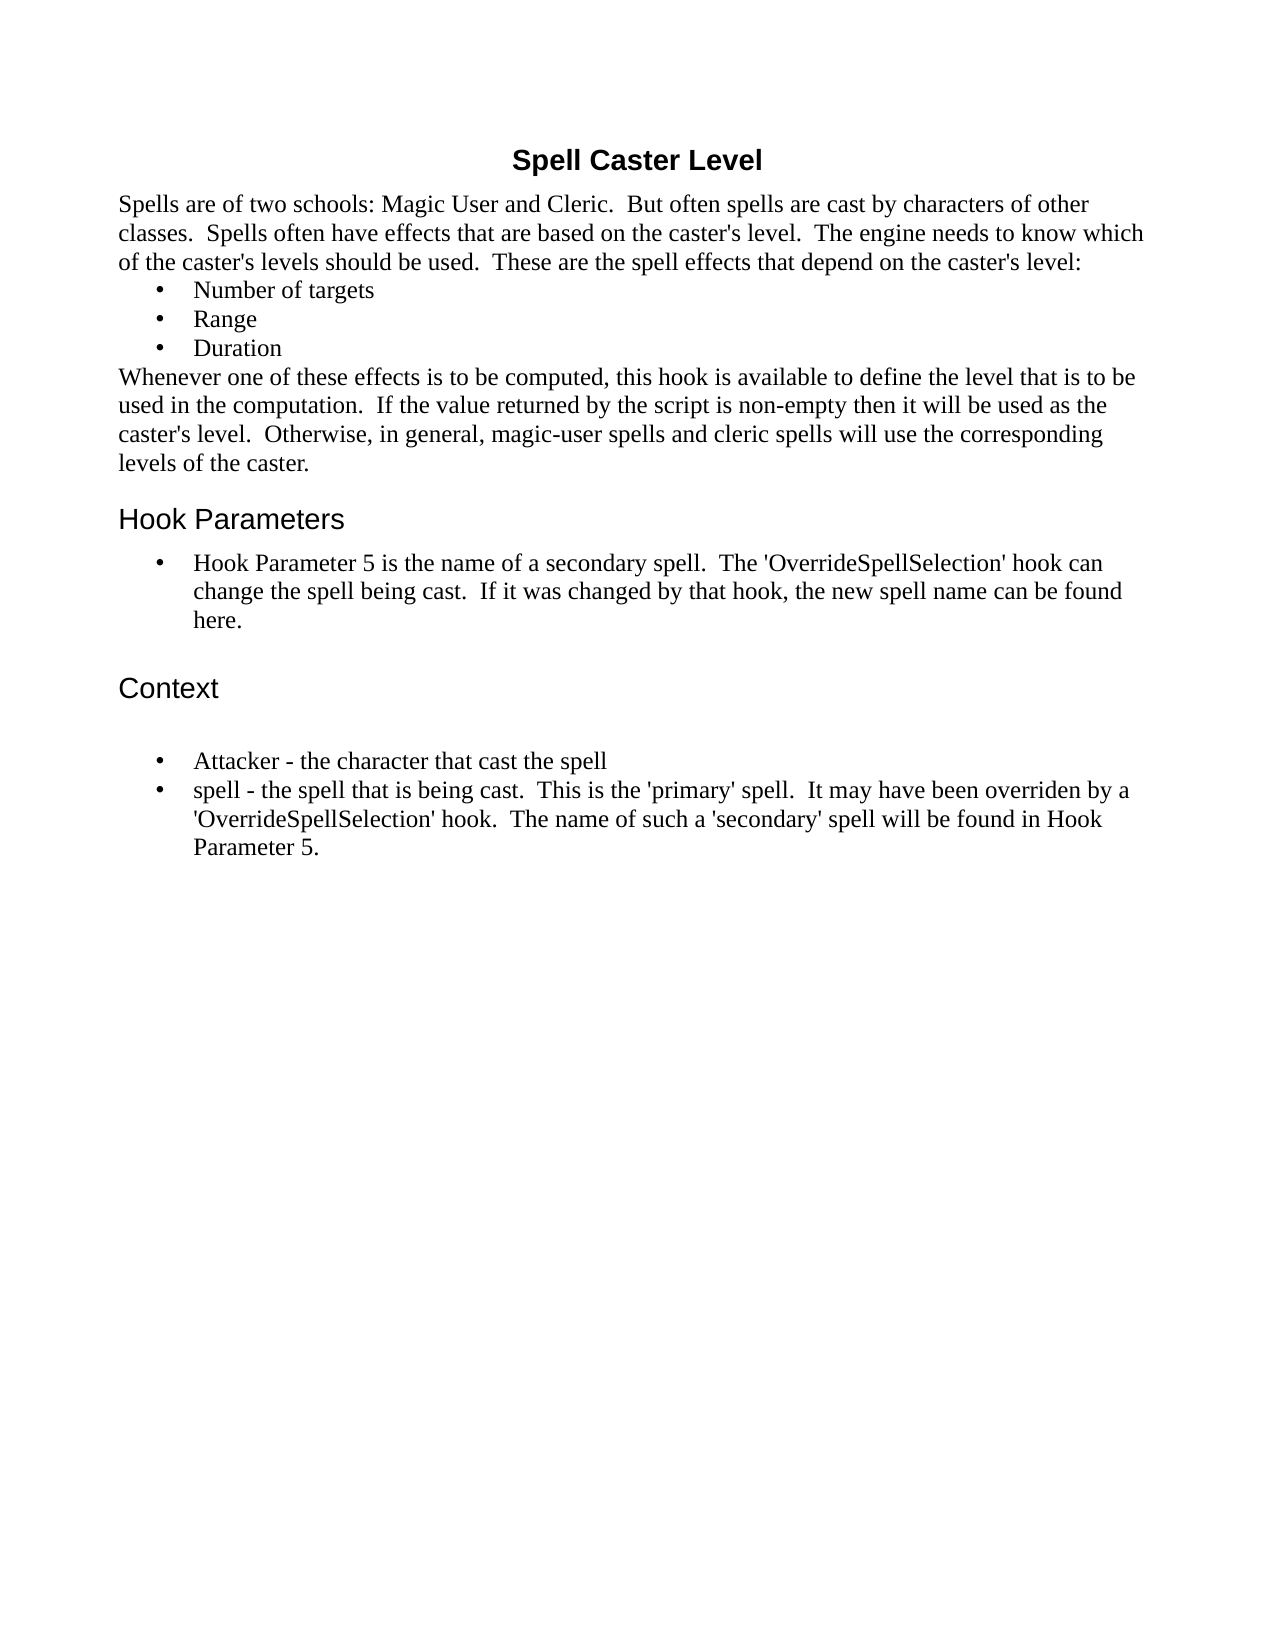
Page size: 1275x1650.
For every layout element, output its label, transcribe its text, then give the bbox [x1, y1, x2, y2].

list Hook Parameter 5 is the name of a secondary spell. The 'OverrideSpellSelection' hook can change the spell being cast. If it was changed by that hook, the new spell name can be found here. [156, 548, 1157, 634]
list Range [156, 304, 1157, 333]
list Number of targets [156, 275, 1157, 304]
list Attacker - the character that cast the spell [156, 746, 1157, 775]
subtitle Context [118, 671, 1157, 705]
text Whenever one of these effects is to be computed, this hook is available to define the level that is to be used in the computation. If the value returned by the script is non-empty then it will be used as the caster's level. Otherwise, in general, magic-user spells and cleric spells will use the corresponding levels of the caster. [118, 362, 1157, 477]
subtitle Spell Caster Level [118, 143, 1157, 177]
subtitle Hook Parameters [44, 502, 1157, 535]
list Duration [156, 333, 1157, 362]
text Spells are of two schools: Magic User and Cleric. But often spells are cast by characters of other classes. Spells often have effects that are based on the caster's level. The engine needs to know which of the caster's levels should be used. These are the spell effects that depend on the caster's level: [118, 189, 1157, 275]
list spell - the spell that is being cast. This is the 'primary' spell. It may have been overriden by a 'OverrideSpellSelection' hook. The name of such a 'secondary' spell will be found in Hook Parameter 5. [156, 775, 1157, 861]
